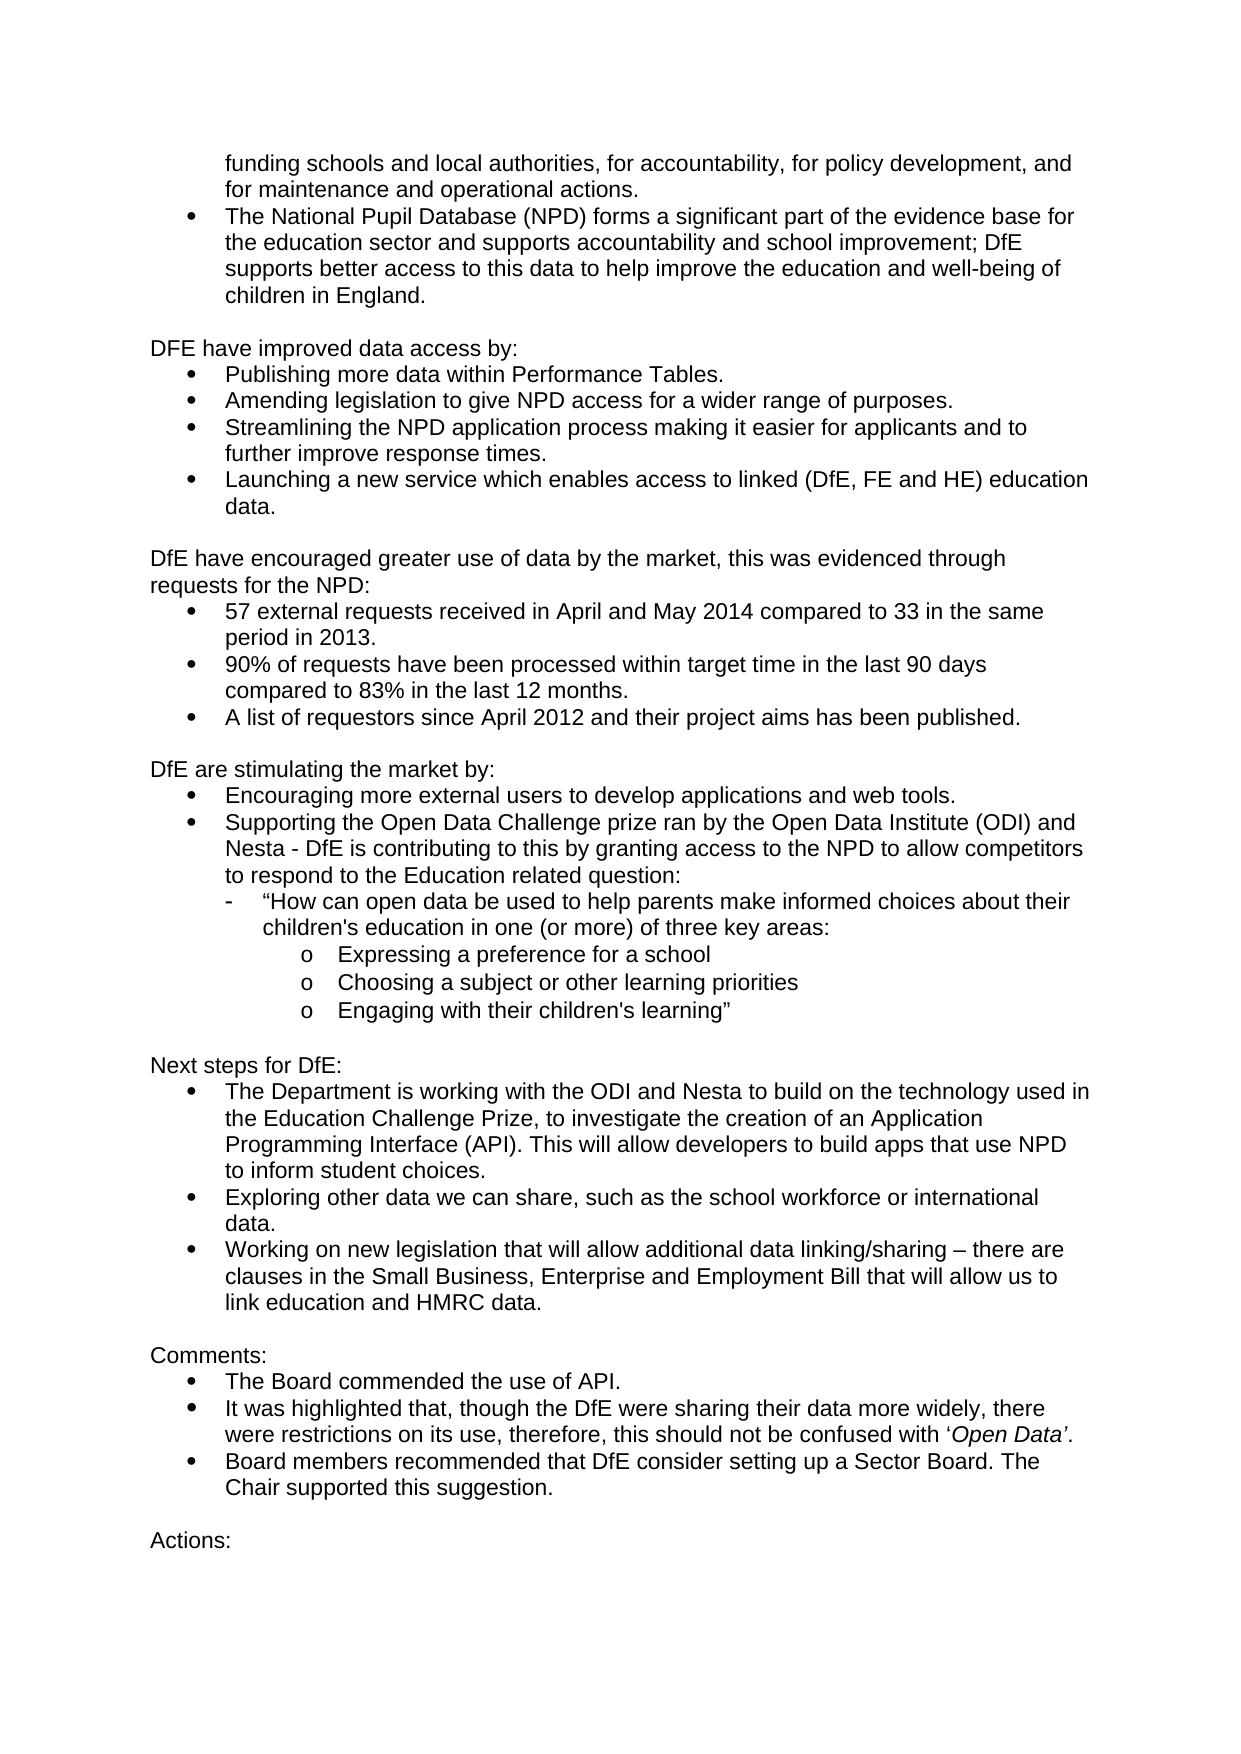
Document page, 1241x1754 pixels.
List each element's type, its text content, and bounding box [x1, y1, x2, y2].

text DfE are stimulating the market by: [150, 756, 1090, 782]
list Amending legislation to give NPD access for a wider range of purposes. [187, 387, 1090, 413]
list It was highlighted that, though the DfE were sharing their data more widely, there were restrictions on its use, therefore, this should not be confused with ‘Open Data’. [187, 1394, 1090, 1448]
list Encouraging more external users to develop applications and web tools. [187, 782, 1090, 809]
text Comments: [150, 1342, 1090, 1368]
text DFE have improved data access by: [150, 334, 1090, 361]
list The National Pupil Database (NPD) forms a significant part of the evidence base for the education sector and supports accountability and school improvement; DfE supports better access to this data to help improve the education and well-being of children in England. [187, 203, 1090, 308]
list “How can open data be used to help parents make informed choices about their children's education in one (or more) of three key areas: [225, 888, 1090, 941]
list 90% of requests have been processed within target time in the last 90 days compared to 83% in the last 12 months. [187, 651, 1090, 703]
list Publishing more data within Performance Tables. [187, 361, 1090, 387]
list Working on new legislation that will allow additional data linking/sharing – there are clauses in the Small Business, Enterprise and Employment Bill that will allow us to link education and HMRC data. [187, 1236, 1090, 1316]
list Choosing a subject or other learning priorities [300, 969, 1090, 997]
list A list of requestors since April 2012 and their project aims has been published. [187, 703, 1090, 730]
list Board members recommended that DfE consider setting up a Sector Board. The Chair supported this suggestion. [187, 1448, 1090, 1501]
list Launching a new service which enables access to linked (DfE, FE and HE) education data. [187, 466, 1090, 519]
text DfE have encouraged greater use of data by the market, this was evidenced through requests for the NPD: [150, 545, 1090, 598]
list Expressing a preference for a school [300, 941, 1090, 969]
list Supporting the Open Data Challenge prize ran by the Open Data Institute (ODI) and Nesta - DfE is contributing to this by granting access to the NPD to allow competitors to respond to the Education related question: [187, 809, 1090, 888]
text Actions: [150, 1527, 1090, 1553]
list Exploring other data we can share, such as the school workforce or international data. [187, 1184, 1090, 1236]
list Streamlining the NPD application process making it easier for applicants and to further improve response times. [187, 413, 1090, 466]
text Next steps for DfE: [150, 1052, 1090, 1078]
list The Department is working with the ODI and Nesta to build on the technology used in the Education Challenge Prize, to investigate the creation of an Application Programming Interface (API). This will allow developers to build apps that use NPD to inform student choices. [187, 1078, 1090, 1184]
list 57 external requests received in April and May 2014 compared to 33 in the same period in 2013. [187, 598, 1090, 651]
list funding schools and local authorities, for accountability, for policy development, and for maintenance and operational actions. [187, 150, 1090, 203]
list The Board commended the use of API. [187, 1368, 1090, 1394]
list Engaging with their children's learning” [300, 997, 1090, 1026]
